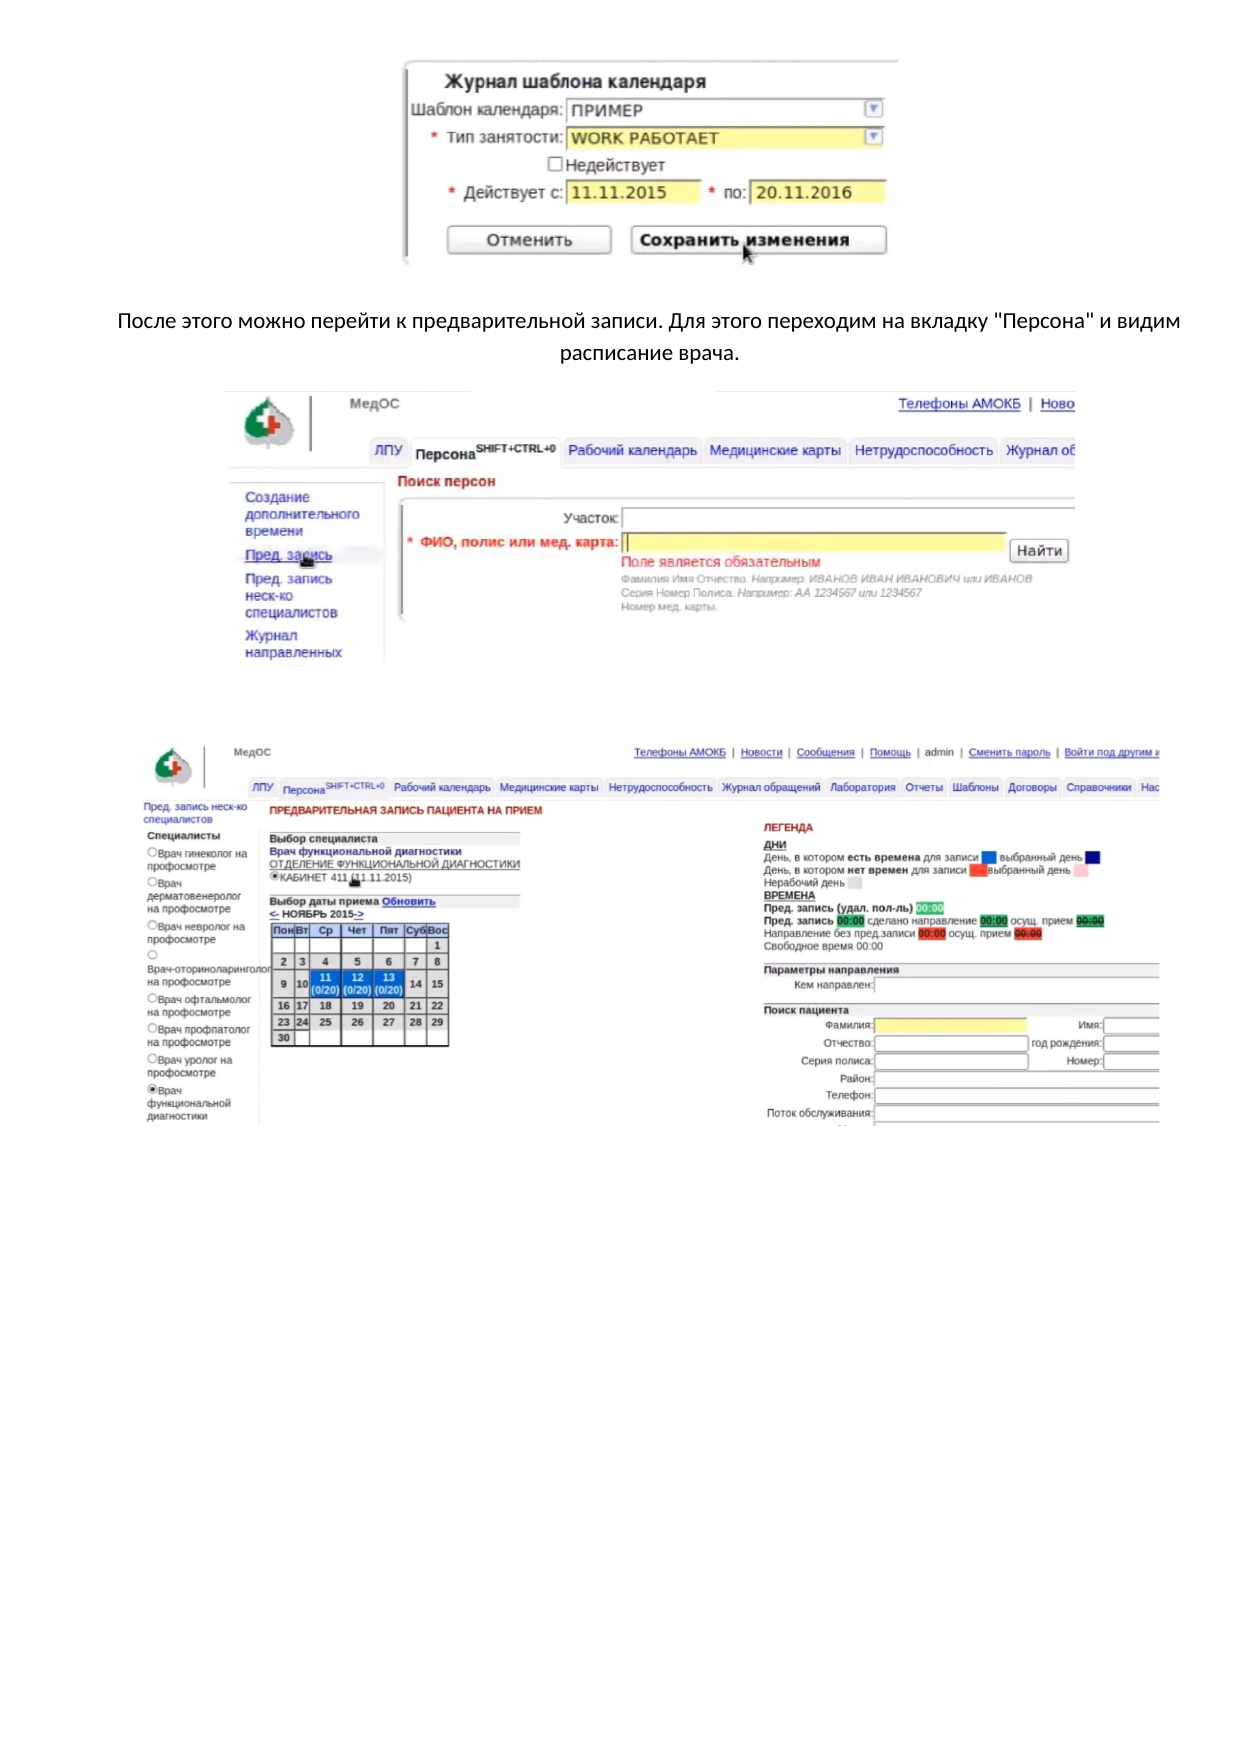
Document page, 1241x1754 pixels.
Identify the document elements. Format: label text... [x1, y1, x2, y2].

text После этого можно перейти к предварительной записи. Для этого переходим на вкладку "Персона" и видим расписание врача. [103, 306, 1196, 366]
